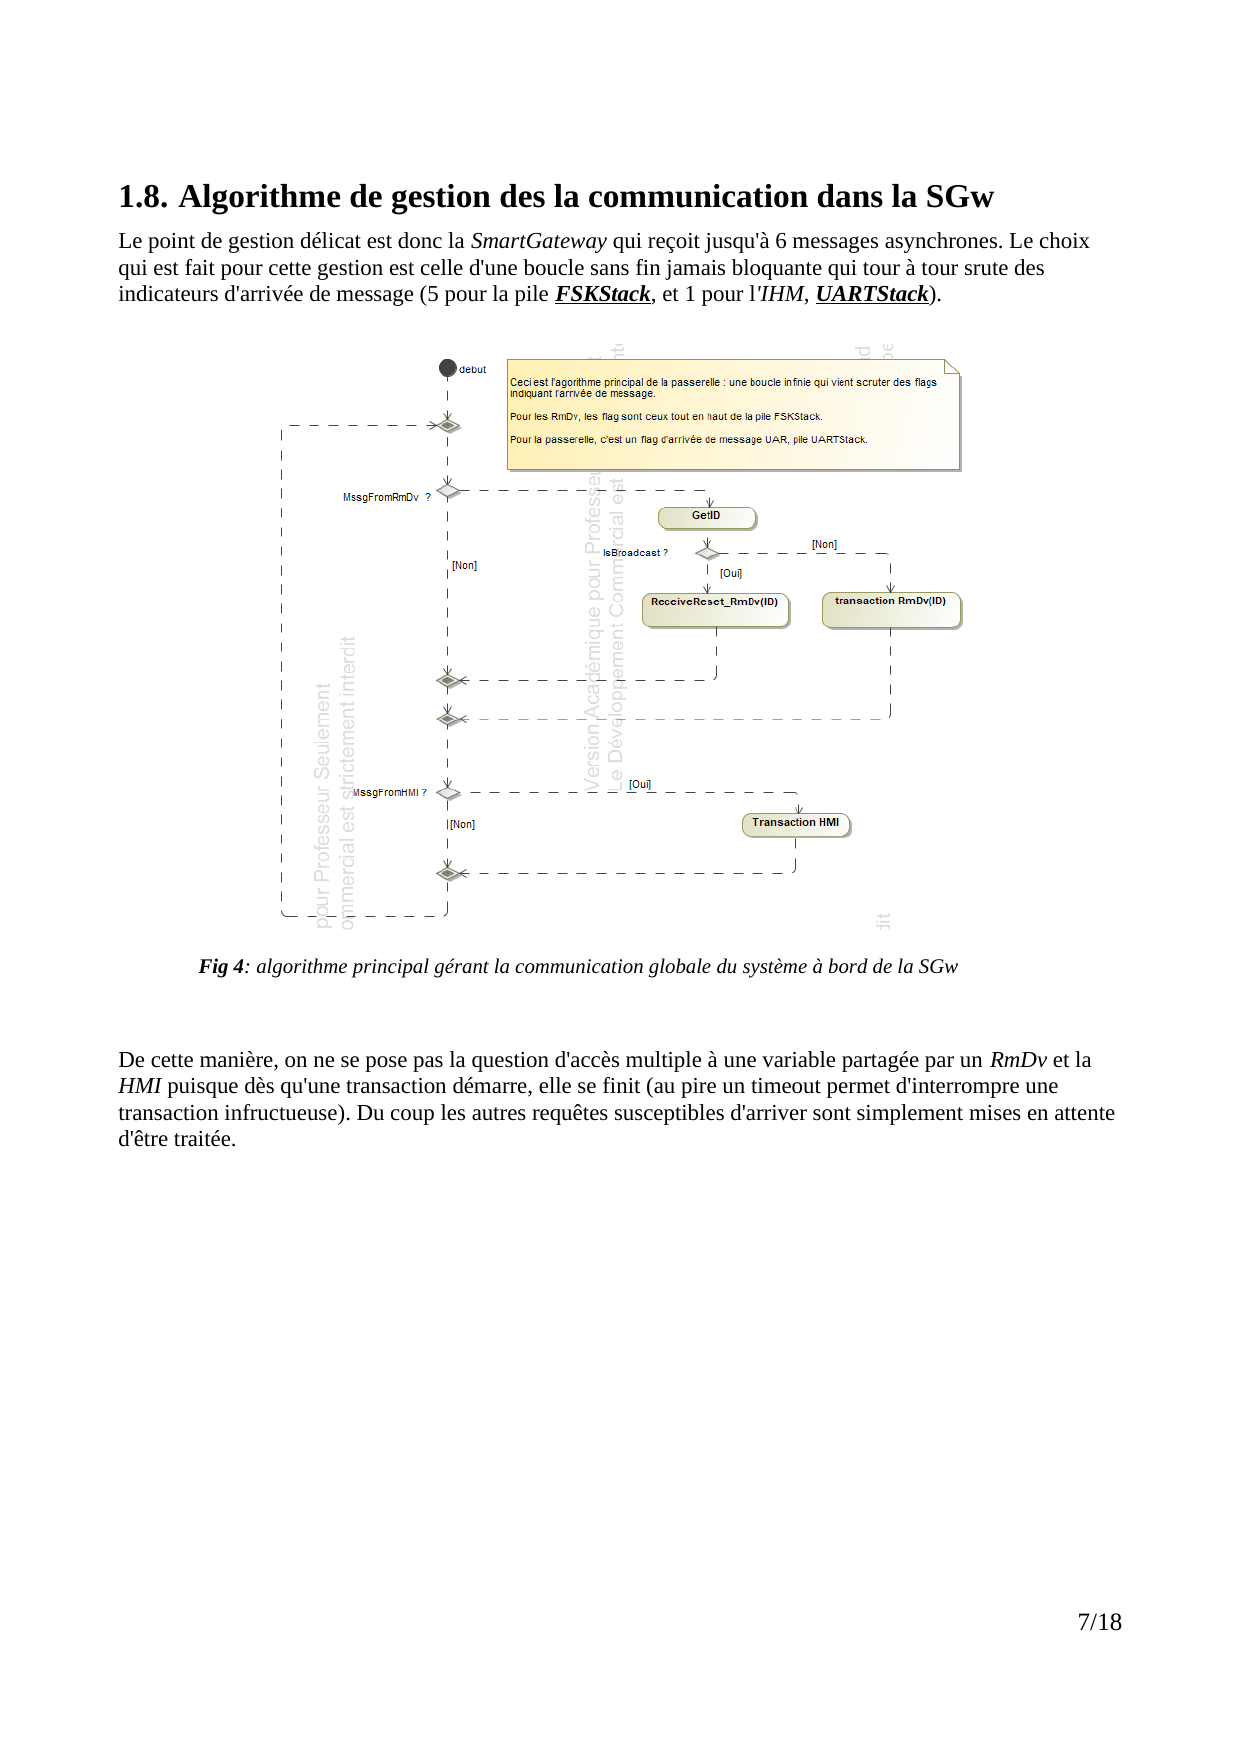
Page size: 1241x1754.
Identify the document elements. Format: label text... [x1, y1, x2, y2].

text Le point de gestion délicat est donc la SmartGateway qui reçoit jusqu'à 6 messages asynchrones. Le choix qui est fait pour cette gestion est celle d'une boucle sans fin jamais bloquante qui tour à tour srute des indicateurs d'arrivée de message (5 pour la pile FSKStack, et 1 pour l'IHM, UARTStack). [118, 227, 1122, 306]
subtitle Algorithme de gestion des la communication dans la SGw [118, 176, 1122, 215]
text De cette manière, on ne se pose pas la question d'accès multiple à une variable partagée par un RmDv et la HMI puisque dès qu'une transaction démarre, elle se finit (au pire un timeout permet d'interrompre une transaction infructueuse). Du coup les autres requêtes susceptibles d'arriver sont simplement mises en attente d'être traitée. [118, 1046, 1122, 1151]
